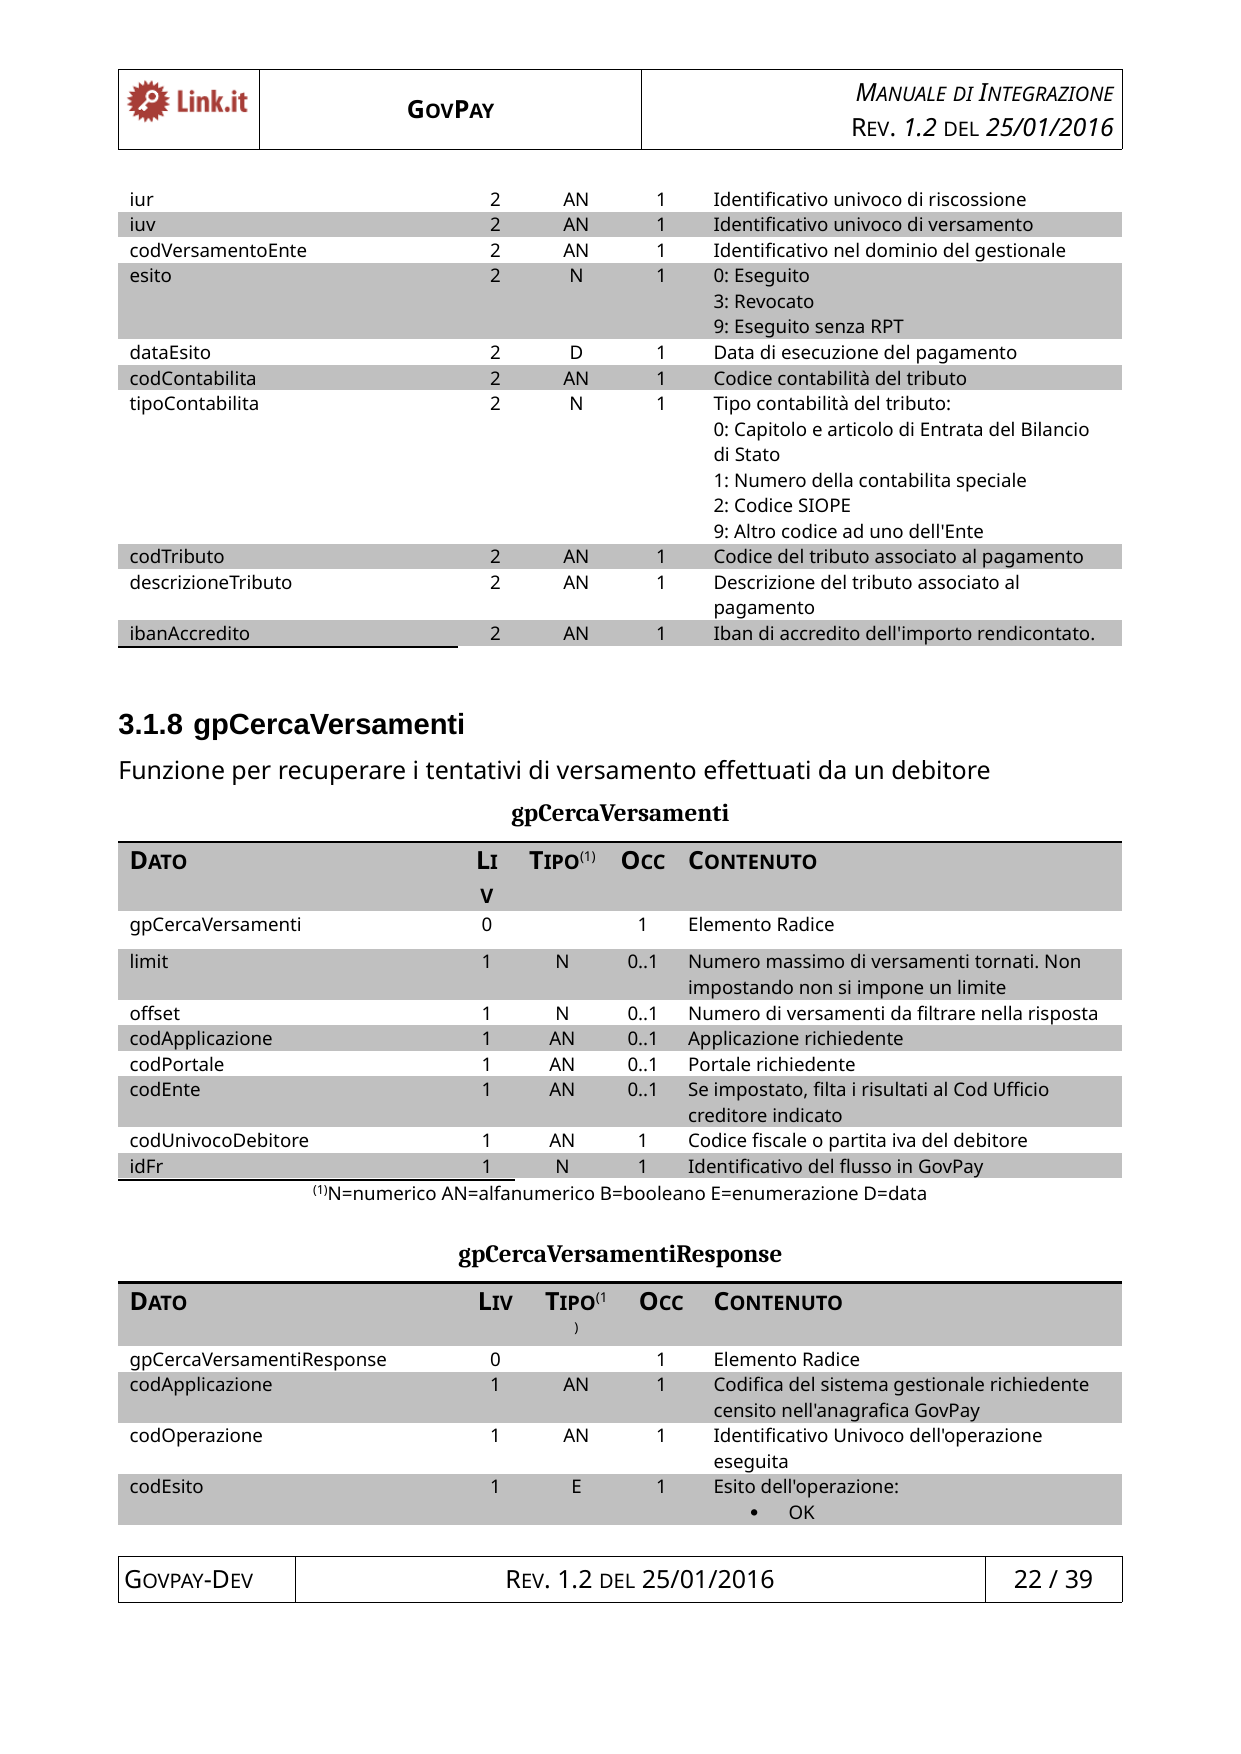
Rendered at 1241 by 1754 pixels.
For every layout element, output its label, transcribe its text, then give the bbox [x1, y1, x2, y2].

table_cell Se impostato, filta i risultati al Cod Ufficio creditore indicato [677, 1076, 1122, 1127]
table_cell Occ [609, 843, 677, 911]
table_cell AN [532, 569, 620, 620]
table_cell 2 [458, 339, 532, 365]
table_header gpCercaVersamentiResponse [118, 1240, 1122, 1281]
table_cell Codice contabilità del tributo [702, 365, 1122, 390]
table_cell 0: Eseguito 3: Revocato 9: Eseguito senza RPT [702, 263, 1122, 339]
table_cell AN [532, 1423, 620, 1474]
table_cell 2 [458, 212, 532, 237]
table_cell Tipo(1) [532, 1284, 620, 1346]
table_cell Occ [620, 1284, 702, 1346]
table_cell Identificativo univoco di versamento [702, 212, 1122, 237]
table_cell codUnivocoDebitore [118, 1128, 458, 1153]
table_cell AN [532, 1372, 620, 1423]
table_cell Codice fiscale o partita iva del debitore [677, 1128, 1122, 1153]
table_cell Liv [458, 843, 515, 911]
table_cell codApplicazione [118, 1372, 458, 1423]
table_cell 1 [458, 1372, 532, 1423]
table_cell AN [515, 1128, 609, 1153]
table_cell AN [532, 237, 620, 263]
table_cell 2 [458, 237, 532, 263]
table_cell N [515, 949, 609, 1000]
table_cell 1 [620, 569, 702, 620]
table_cell Identificativo univoco di riscossione [702, 186, 1122, 212]
table_cell 1 [609, 911, 677, 949]
table_cell descrizioneTributo [118, 569, 458, 620]
table_cell esito [118, 263, 458, 339]
table_cell 2 [458, 620, 532, 646]
table_cell Codifica del sistema gestionale richiedente censito nell'anagrafica GovPay [702, 1372, 1122, 1423]
table_cell 2 [458, 569, 532, 620]
table_cell Tipo(1) [515, 843, 609, 911]
table_cell Dato [118, 1284, 458, 1346]
table_cell N [515, 1153, 609, 1178]
table_cell 2 [458, 390, 532, 543]
text (1)N=numerico AN=alfanumerico B=booleano E=enumerazione D=data [118, 1181, 1122, 1206]
table_cell Esito dell'operazione: OK KO [702, 1474, 1122, 1525]
table_cell 1 [458, 1474, 532, 1525]
table_cell 1 [458, 1000, 515, 1025]
table_cell 1 [620, 186, 702, 212]
table_cell AN [532, 212, 620, 237]
subtitle gpCercaVersamenti [118, 707, 1122, 740]
table_cell Elemento Radice [677, 911, 1122, 949]
table_cell [532, 1346, 620, 1372]
table_cell 0..1 [609, 1076, 677, 1127]
table_cell 1 [620, 1346, 702, 1372]
table_cell 1 [458, 1423, 532, 1474]
table_cell AN [515, 1076, 609, 1127]
table_cell codEsito [118, 1474, 458, 1525]
table_cell codOperazione [118, 1423, 458, 1474]
table_cell 0..1 [609, 1025, 677, 1051]
picture [123, 75, 254, 128]
table_cell codContabilita [118, 365, 458, 390]
table_cell 2 [458, 186, 532, 212]
table_cell AN [532, 365, 620, 390]
table_cell Applicazione richiedente [677, 1025, 1122, 1051]
table_cell 1 [620, 212, 702, 237]
table_cell iur [118, 186, 458, 212]
table_cell Identificativo Univoco dell'operazione eseguita [702, 1423, 1122, 1474]
table_cell 0..1 [609, 949, 677, 1000]
table_cell E [532, 1474, 620, 1525]
table_cell 1 [458, 1153, 515, 1178]
table_cell idFr [118, 1153, 458, 1178]
table_cell Descrizione del tributo associato al pagamento [702, 569, 1122, 620]
table_cell 1 [458, 1051, 515, 1076]
table_cell 1 [458, 1025, 515, 1051]
table_cell Numero di versamenti da filtrare nella risposta [677, 1000, 1122, 1025]
table_cell Numero massimo di versamenti tornati. Non impostando non si impone un limite [677, 949, 1122, 1000]
table_cell Liv [458, 1284, 532, 1346]
table_cell iuv [118, 212, 458, 237]
table_cell codTributo [118, 544, 458, 569]
table_cell 0..1 [609, 1000, 677, 1025]
table_cell 0..1 [609, 1051, 677, 1076]
table_cell dataEsito [118, 339, 458, 365]
table_cell Codice del tributo associato al pagamento [702, 544, 1122, 569]
table_cell offset [118, 1000, 458, 1025]
table_header gpCercaVersamenti [118, 799, 1122, 841]
table_cell Identificativo nel dominio del gestionale [702, 237, 1122, 263]
table_cell 2 [458, 263, 532, 339]
table_cell gpCercaVersamentiResponse [118, 1346, 458, 1372]
table_cell 1 [620, 339, 702, 365]
table_cell Data di esecuzione del pagamento [702, 339, 1122, 365]
table_cell Dato [118, 843, 458, 911]
table_cell codVersamentoEnte [118, 237, 458, 263]
table_cell 1 [620, 390, 702, 543]
table_cell Identificativo del flusso in GovPay [677, 1153, 1122, 1178]
table_cell 1 [458, 949, 515, 1000]
table_cell gpCercaVersamenti [118, 911, 458, 949]
table_cell [515, 911, 609, 949]
table_cell 0 [458, 1346, 532, 1372]
table_cell Iban di accredito dell'importo rendicontato. [702, 620, 1122, 646]
table_cell 1 [620, 237, 702, 263]
table_cell 1 [609, 1128, 677, 1153]
table_cell 1 [458, 1076, 515, 1127]
table_cell D [532, 339, 620, 365]
table_cell 1 [458, 1128, 515, 1153]
table_cell 1 [620, 263, 702, 339]
table_cell Tipo contabilità del tributo: 0: Capitolo e articolo di Entrata del Bilancio di Stato 1: Numero della contabilita speciale 2: Codice SIOPE 9: Altro codice ad uno dell'Ente [702, 390, 1122, 543]
table_cell AN [532, 186, 620, 212]
table_cell 0 [458, 911, 515, 949]
table_cell 1 [620, 1423, 702, 1474]
table_cell AN [532, 544, 620, 569]
table_cell limit [118, 949, 458, 1000]
table_cell AN [515, 1025, 609, 1051]
table_cell codApplicazione [118, 1025, 458, 1051]
table_cell N [532, 390, 620, 543]
table_cell N [515, 1000, 609, 1025]
table_cell 2 [458, 544, 532, 569]
table_cell codEnte [118, 1076, 458, 1127]
table_cell Contenuto [702, 1284, 1122, 1346]
table_cell 1 [620, 365, 702, 390]
table_cell Elemento Radice [702, 1346, 1122, 1372]
table_cell tipoContabilita [118, 390, 458, 543]
table_cell AN [532, 620, 620, 646]
table_cell 2 [458, 365, 532, 390]
table_cell AN [515, 1051, 609, 1076]
table_cell N [532, 263, 620, 339]
table_cell Contenuto [677, 843, 1122, 911]
table_cell Portale richiedente [677, 1051, 1122, 1076]
table_cell ibanAccredito [118, 620, 458, 646]
table_cell codPortale [118, 1051, 458, 1076]
table_cell 1 [620, 544, 702, 569]
table_cell 1 [620, 620, 702, 646]
table_cell 1 [609, 1153, 677, 1178]
text Funzione per recuperare i tentativi di versamento effettuati da un debitore [118, 753, 1122, 787]
table_cell 1 [620, 1372, 702, 1423]
table_cell 1 [620, 1474, 702, 1525]
